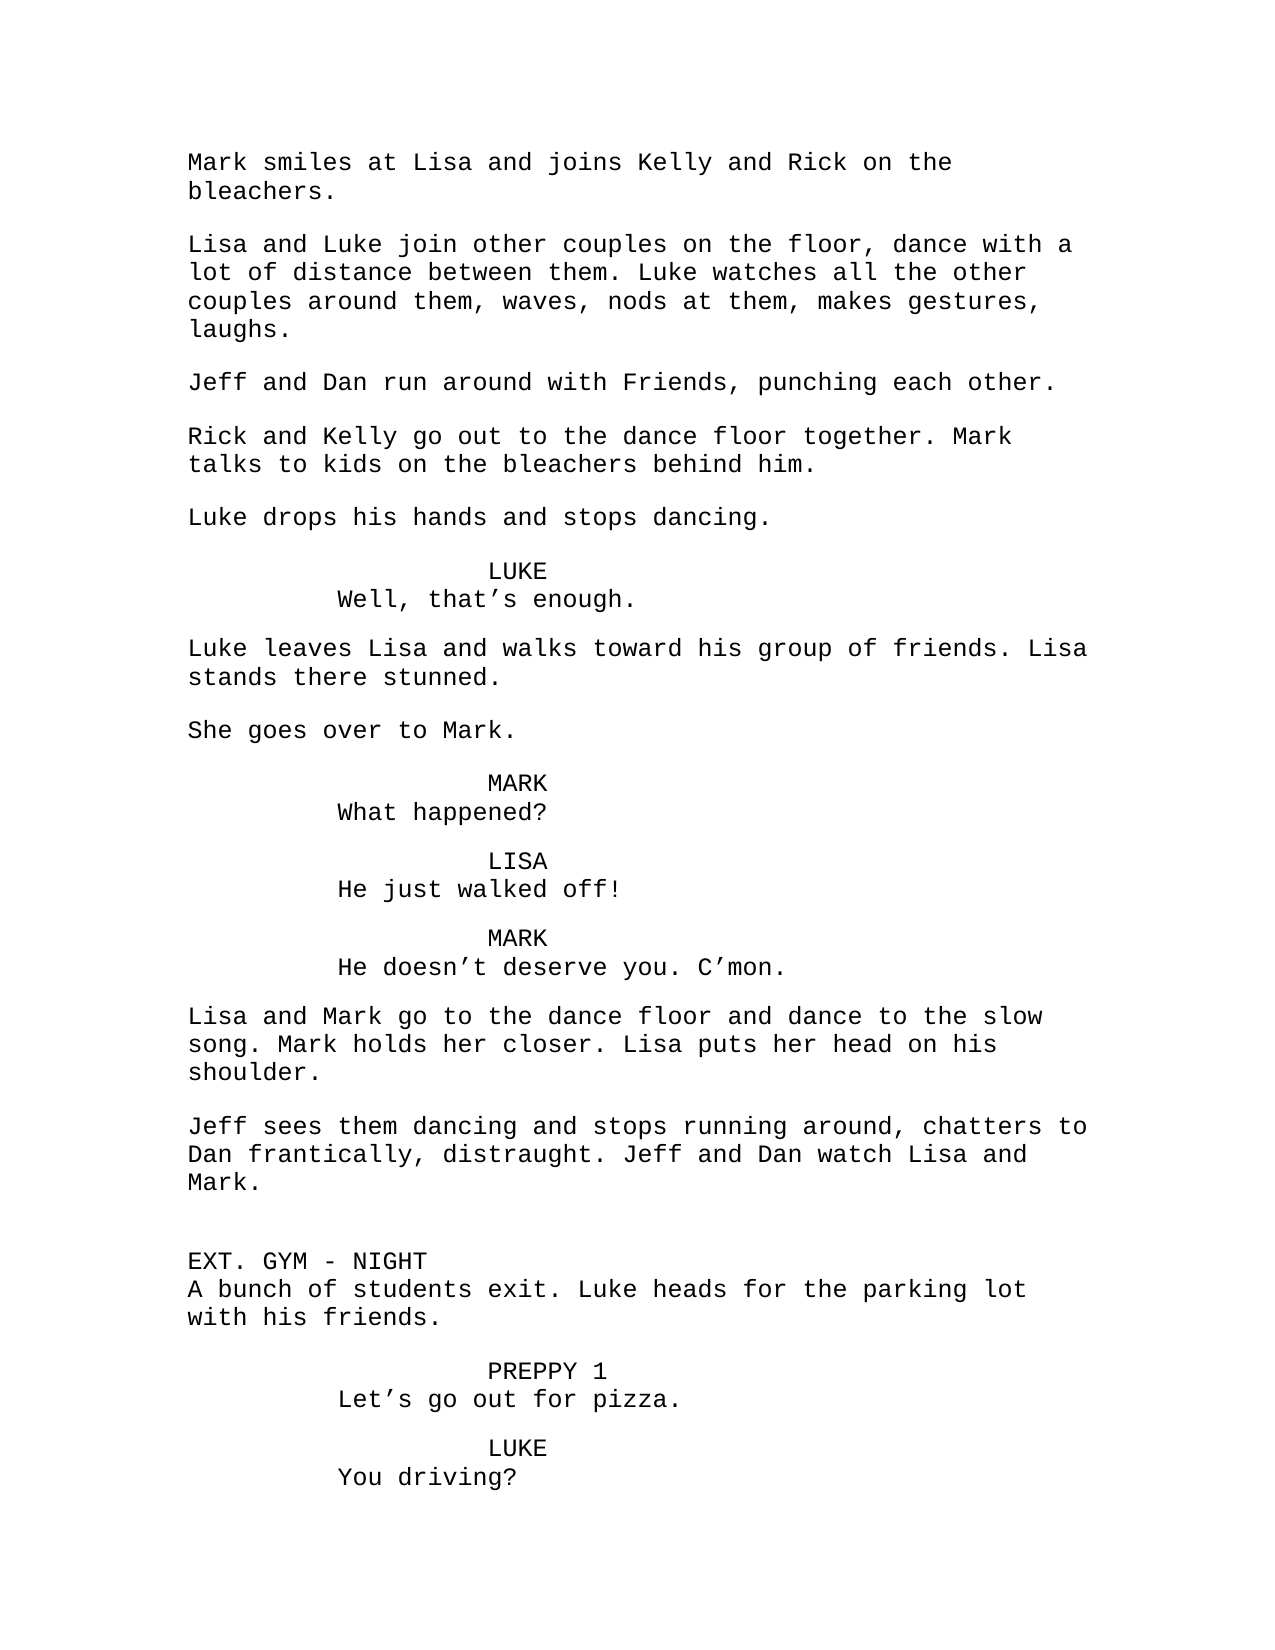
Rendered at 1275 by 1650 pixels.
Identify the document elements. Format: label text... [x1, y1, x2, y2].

text You driving? [337, 1464, 937, 1492]
text Well, that’s enough. [337, 587, 937, 615]
text Lisa and Mark go to the dance floor and dance to the slow song. Mark holds her closer. Lisa puts her head on his shoulder. [187, 1003, 1087, 1088]
text He just walked off! [337, 877, 937, 905]
subtitle EXT. GYM - NIGHT [187, 1248, 1087, 1277]
text Lisa and Luke join other couples on the floor, dance with a lot of distance between them. Luke watches all the other couples around them, waves, nods at them, makes gestures, laughs. [187, 232, 1087, 345]
text Jeff and Dan run around with Friends, punching each other. [187, 370, 1087, 398]
text She goes over to Mark. [187, 717, 1087, 746]
text Jeff sees them dancing and stops running around, chatters to Dan frantically, distraught. Jeff and Dan watch Lisa and Mark. [187, 1113, 1087, 1198]
text LISA [187, 848, 1087, 877]
text Luke drops his hands and stops dancing. [187, 505, 1087, 533]
text MARK [187, 926, 1087, 954]
text A bunch of students exit. Luke heads for the parking lot with his friends. [187, 1277, 1087, 1333]
text MARK [187, 771, 1087, 799]
text LUKE [187, 558, 1087, 587]
text PREPPY 1 [187, 1358, 1087, 1387]
text LUKE [187, 1436, 1087, 1464]
text Mark smiles at Lisa and joins Kelly and Rick on the bleachers. [187, 150, 1087, 207]
text Luke leaves Lisa and walks toward his group of friends. Lisa stands there stunned. [187, 636, 1087, 692]
text He doesn’t deserve you. C’mon. [337, 954, 937, 982]
text Let’s go out for pizza. [337, 1387, 937, 1415]
text What happened? [337, 799, 937, 827]
text Rick and Kelly go out to the dance floor together. Mark talks to kids on the bleachers behind him. [187, 423, 1087, 480]
